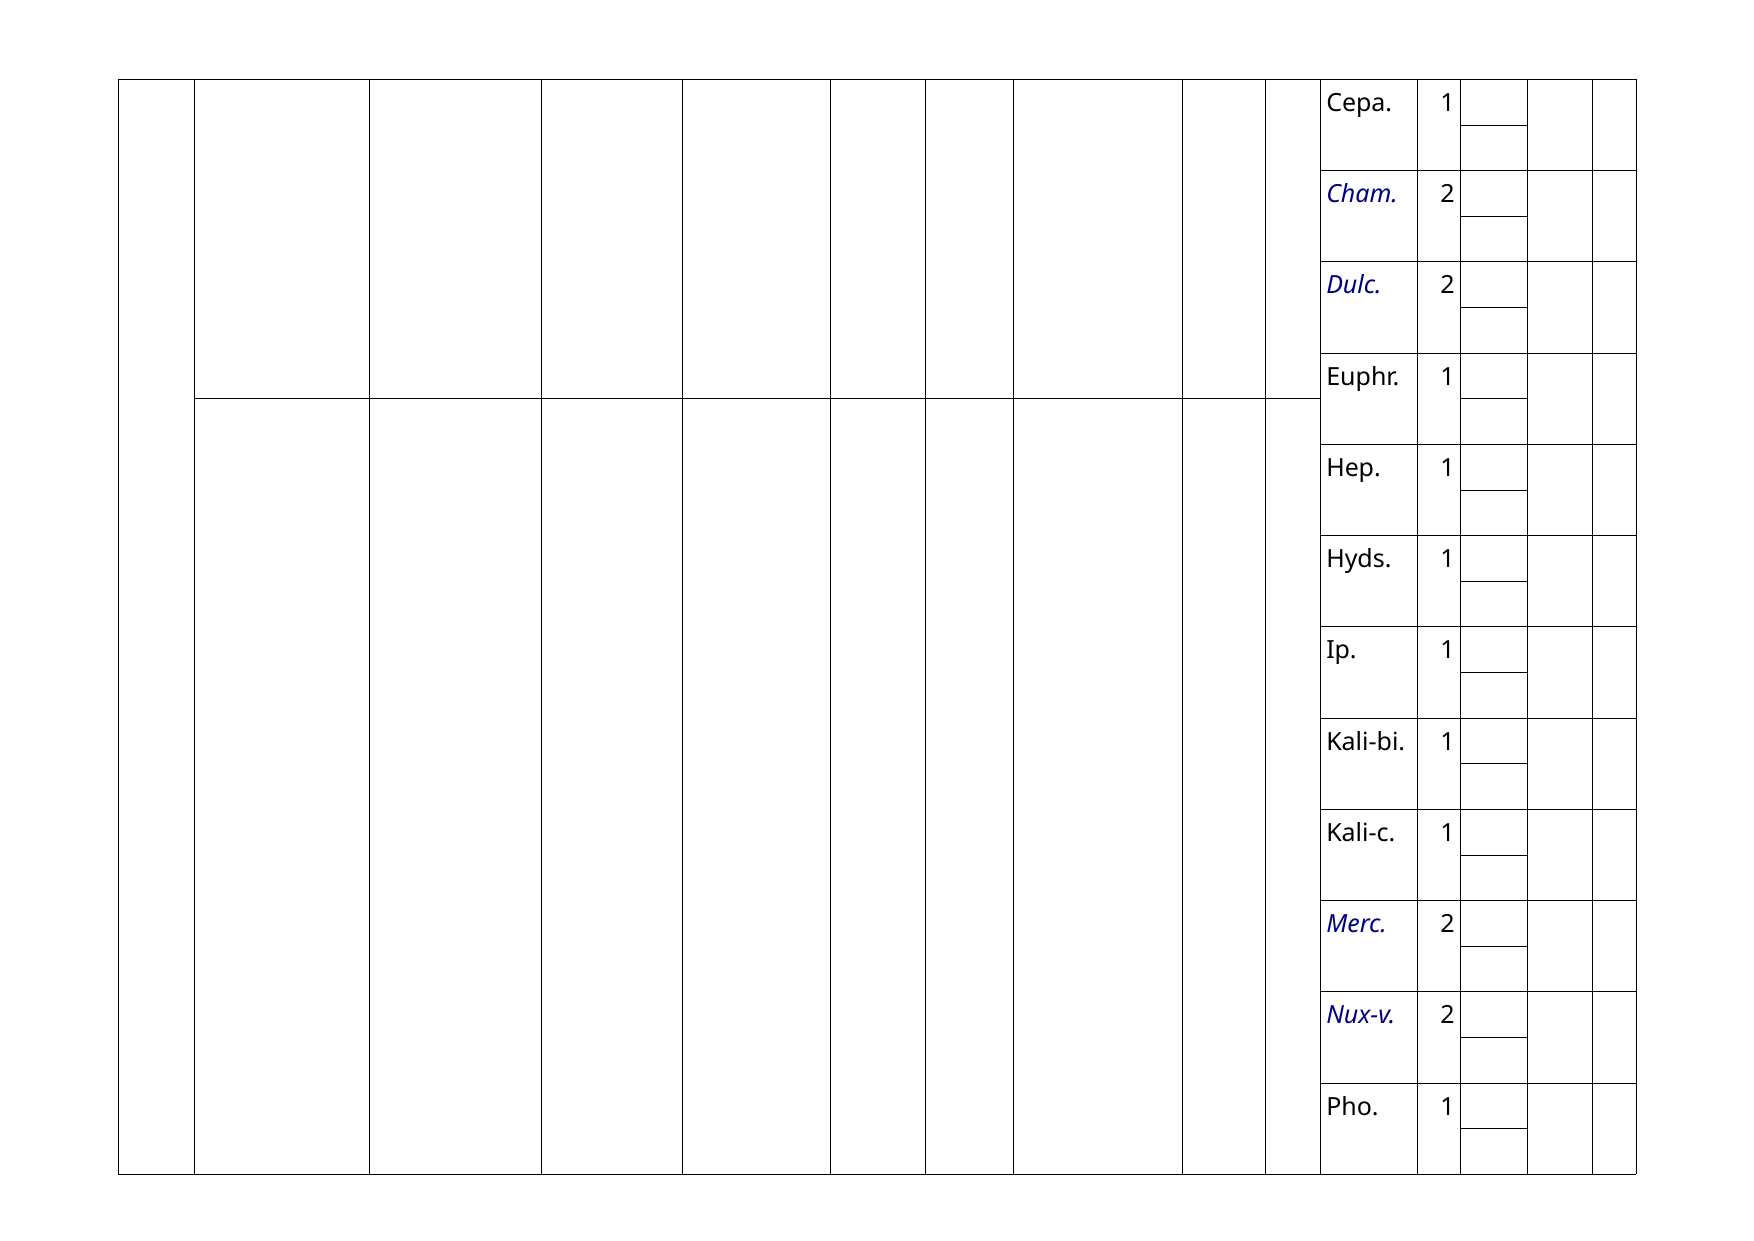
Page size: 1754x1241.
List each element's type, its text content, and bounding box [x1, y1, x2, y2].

table_cell [1014, 399, 1182, 1174]
table_cell [1528, 901, 1592, 991]
table_cell [1461, 262, 1527, 307]
table_cell [1461, 217, 1527, 261]
table_cell 1 [1418, 627, 1460, 718]
table_cell Euphr. [1321, 354, 1417, 444]
table_cell Pho. [1321, 1084, 1417, 1174]
table_cell [1593, 1084, 1636, 1174]
table_cell [370, 399, 541, 1174]
table_cell [1593, 536, 1636, 626]
table_cell [370, 80, 541, 398]
table_cell 1 [1418, 354, 1460, 444]
table_cell [1461, 901, 1527, 946]
table_cell 1 [1418, 1084, 1460, 1174]
table_cell [195, 80, 369, 398]
table_cell [1461, 80, 1527, 124]
table_cell 1 [1418, 719, 1460, 809]
table_cell [1593, 262, 1636, 353]
table_cell [542, 399, 682, 1174]
table_cell [1461, 947, 1527, 991]
table_cell [1461, 627, 1527, 672]
table_cell [1461, 582, 1527, 626]
table_cell [1593, 901, 1636, 991]
table_cell [1461, 1129, 1527, 1174]
table_cell [195, 399, 369, 1174]
table_cell [1183, 80, 1265, 398]
table_cell [1461, 992, 1527, 1037]
table_cell Dulc. [1321, 262, 1417, 353]
table_cell [1461, 399, 1527, 444]
table_cell Ip. [1321, 627, 1417, 718]
table_cell Kali-c. [1321, 810, 1417, 900]
table_cell [1528, 171, 1592, 261]
table_cell 1 [1418, 80, 1460, 170]
table_cell [1461, 354, 1527, 398]
table_cell Kali-bi. [1321, 719, 1417, 809]
table_cell [831, 80, 925, 398]
table_cell [1461, 1084, 1527, 1128]
table_cell [1528, 810, 1592, 900]
table_cell 2 [1418, 171, 1460, 261]
table_cell [1461, 764, 1527, 809]
table_cell [1593, 810, 1636, 900]
table_cell [542, 80, 682, 398]
table_cell [926, 399, 1013, 1174]
table_cell [683, 80, 830, 398]
table_cell 1 [1418, 810, 1460, 900]
table_cell Nux-v. [1321, 992, 1417, 1083]
table_cell 2 [1418, 992, 1460, 1083]
table_cell [831, 399, 925, 1174]
table_cell Merc. [1321, 901, 1417, 991]
table_cell [1528, 536, 1592, 626]
table_cell [683, 399, 830, 1174]
table_cell [1461, 856, 1527, 900]
table_cell Hyds. [1321, 536, 1417, 626]
table_cell Cepa. [1321, 80, 1417, 170]
table_cell [1593, 719, 1636, 809]
table_cell [1593, 354, 1636, 444]
table_cell [926, 80, 1013, 398]
table_cell [1183, 399, 1265, 1174]
table_cell [1528, 1084, 1592, 1174]
table_cell [1593, 627, 1636, 718]
table_cell [1593, 80, 1636, 170]
table_cell [1528, 992, 1592, 1083]
table_cell [1266, 80, 1320, 398]
table_cell [1528, 719, 1592, 809]
table_cell [1461, 491, 1527, 535]
table_cell [1461, 810, 1527, 854]
table_cell [1461, 445, 1527, 489]
table_cell [1528, 80, 1592, 170]
table_cell 2 [1418, 262, 1460, 353]
table_cell [1593, 171, 1636, 261]
table_cell [1461, 126, 1527, 170]
table_cell 2 [1418, 901, 1460, 991]
table_cell [1528, 627, 1592, 718]
table_cell [1461, 673, 1527, 718]
table_cell 1 [1418, 445, 1460, 535]
table_cell [1461, 308, 1527, 353]
table_cell [1461, 536, 1527, 581]
table_cell [1593, 445, 1636, 535]
table_cell [1528, 354, 1592, 444]
table_cell [1014, 80, 1182, 398]
table_cell [1528, 445, 1592, 535]
table_cell [1528, 262, 1592, 353]
table_cell 1 [1418, 536, 1460, 626]
table_cell [1461, 719, 1527, 763]
table_cell [1461, 1038, 1527, 1083]
table_cell Hep. [1321, 445, 1417, 535]
table_cell [1461, 171, 1527, 216]
table_cell [1266, 399, 1320, 1174]
table_cell [1593, 992, 1636, 1083]
table_cell Cham. [1321, 171, 1417, 261]
table_cell [119, 80, 194, 1174]
